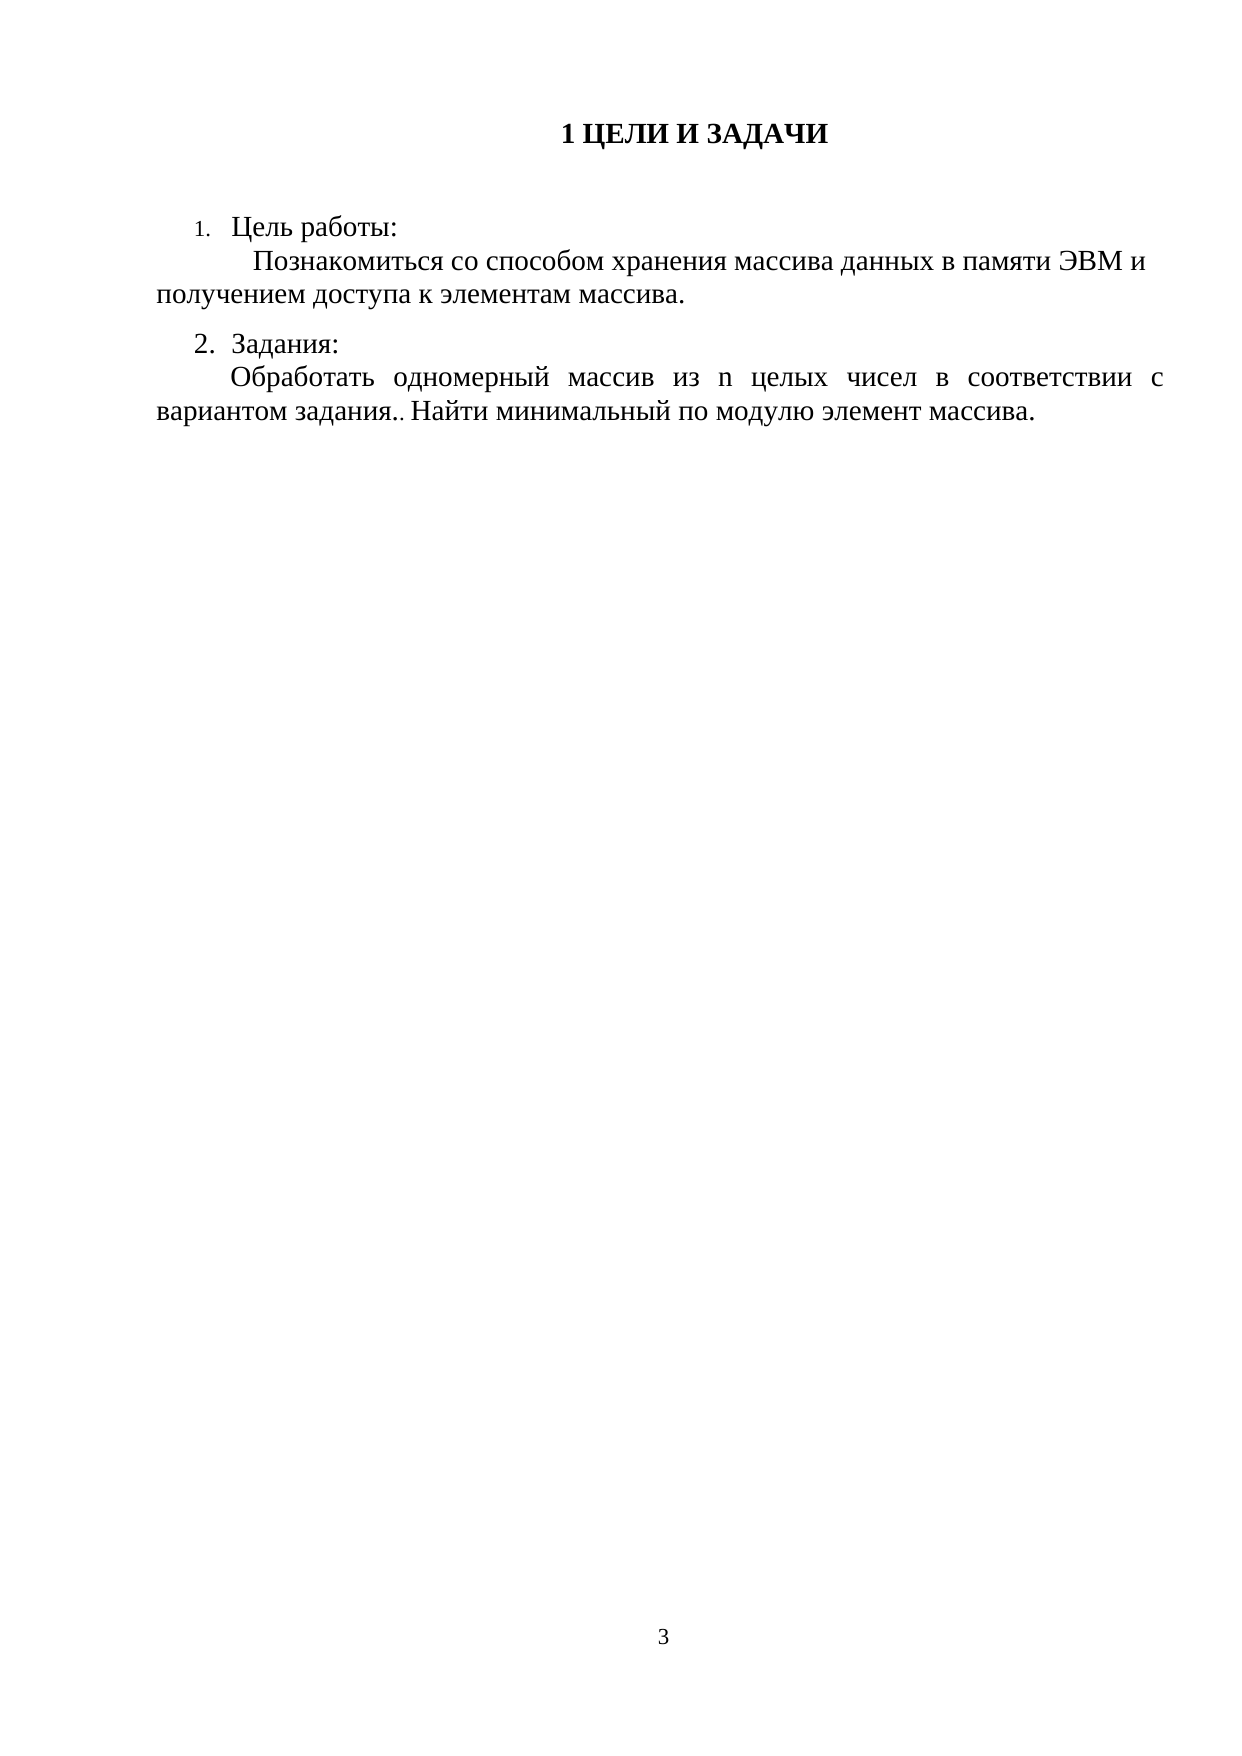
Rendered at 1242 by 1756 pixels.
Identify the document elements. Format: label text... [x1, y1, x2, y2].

list Цель работы: [194, 209, 1164, 243]
text Обработать одномерный массив из n целых чисел в соответствии с вариантом задания.. Найти минимальный по модулю элемент массива. [156, 359, 1164, 427]
list Задания: [194, 326, 1164, 359]
text Познакомиться со способом хранения массива данных в памяти ЭВМ и получением доступа к элементам массива. [156, 243, 1164, 310]
subtitle 1 ЦЕЛИ И ЗАДАЧИ [561, 116, 1164, 150]
